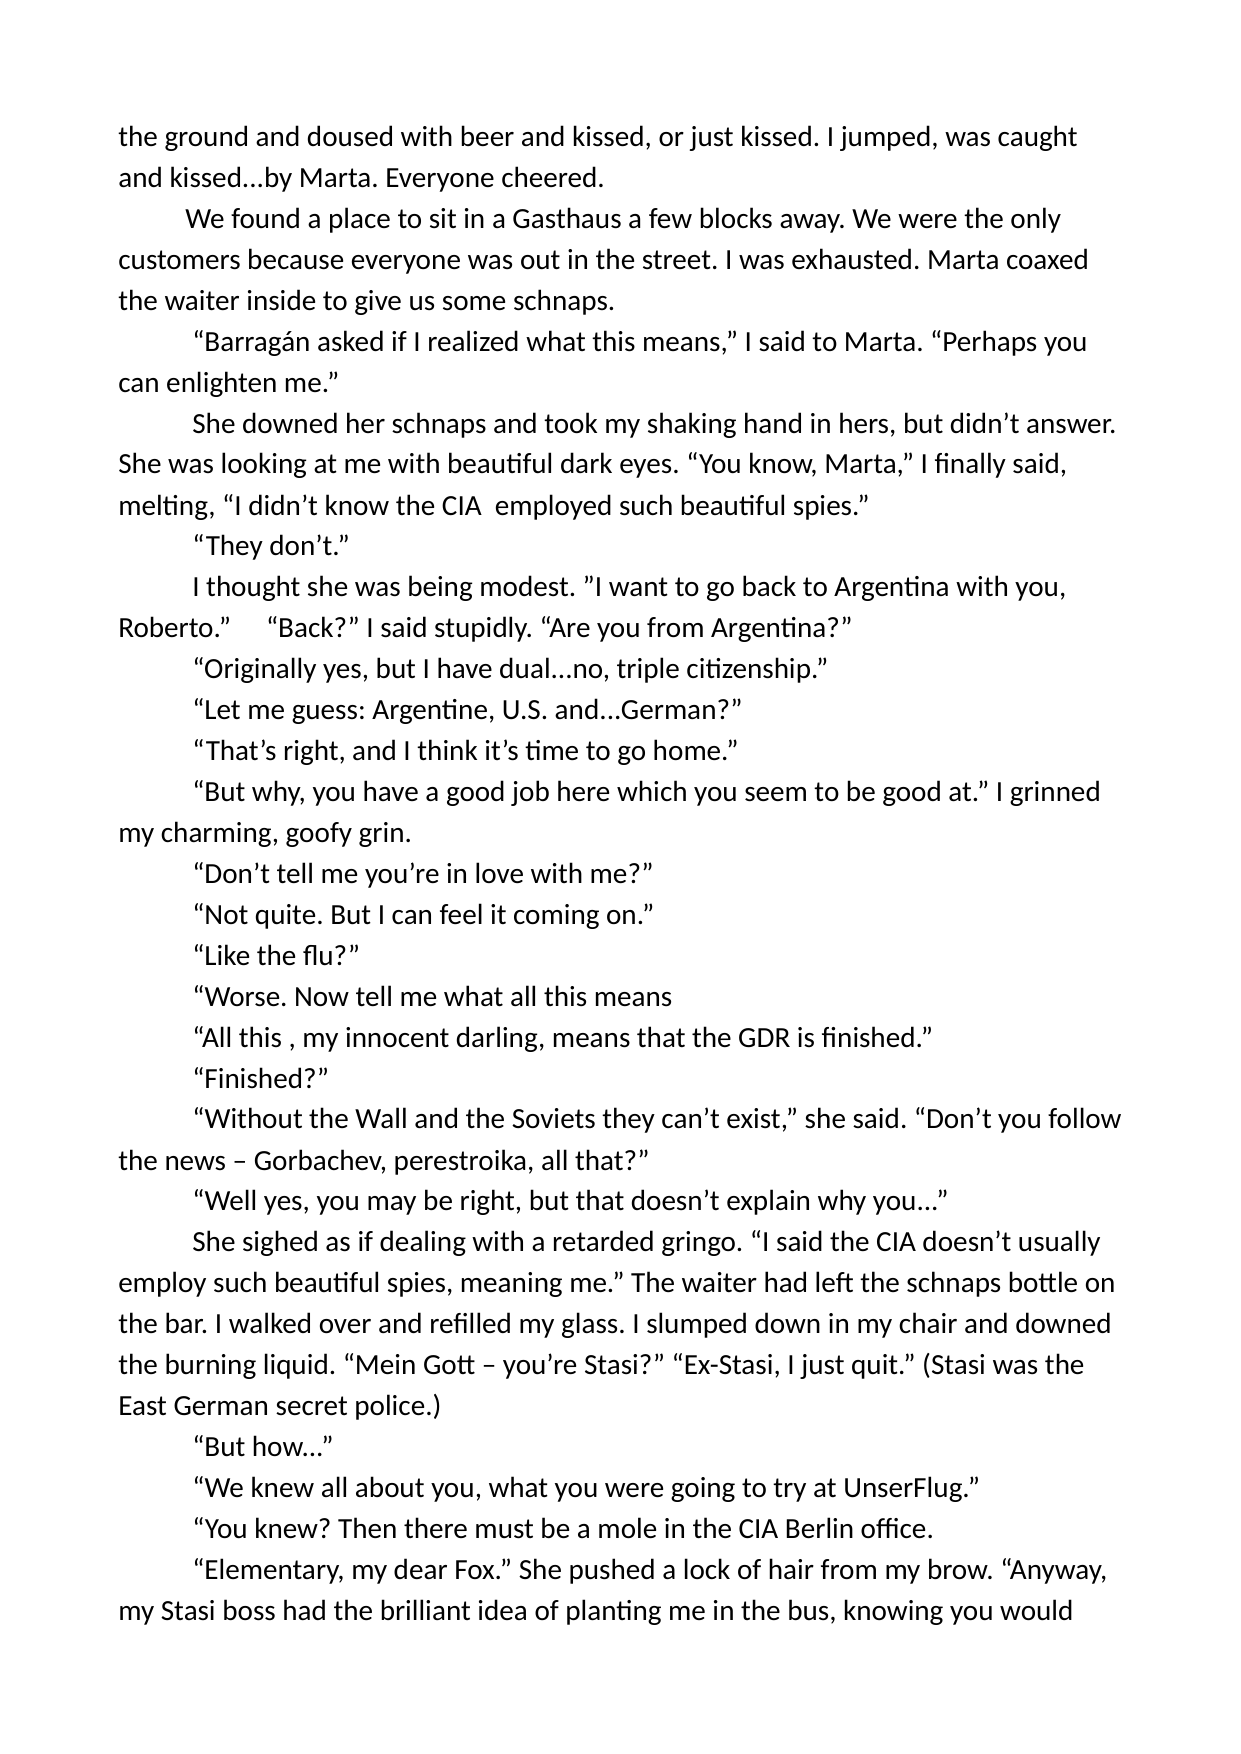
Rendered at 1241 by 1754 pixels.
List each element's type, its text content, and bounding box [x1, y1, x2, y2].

text “Without the Wall and the Soviets they can’t exist,” she said. “Don’t you follow the news – Gorbachev, perestroika, all that?” [118, 1101, 1122, 1177]
text “We knew all about you, what you were going to try at UnserFlug.” [118, 1469, 1122, 1505]
text I thought she was being modest. ”I want to go back to Argentina with you, Roberto.” “Back?” I said stupidly. “Are you from Argentina?” [118, 568, 1122, 645]
text She downed her schnaps and took my shaking hand in hers, but didn’t answer. She was looking at me with beautiful dark eyes. “You know, Marta,” I finally said, melting, “I didn’t know the CIA employed such beautiful spies.” [118, 405, 1122, 522]
text “But why, you have a good job here which you seem to be good at.” I grinned my charming, goofy grin. [118, 773, 1122, 850]
text “Worse. Now tell me what all this means [118, 978, 1122, 1013]
text She sighed as if dealing with a retarded gringo. “I said the CIA doesn’t usually employ such beautiful spies, meaning me.” The waiter had left the schnaps bottle on the bar. I walked over and refilled my glass. I slumped down in my chair and downed the burning liquid. “Mein Gott – you’re Stasi?” “Ex-Stasi, I just quit.” (Stasi was the East German secret police.) [118, 1223, 1122, 1423]
text the ground and doused with beer and kissed, or just kissed. I jumped, was caught and kissed...by Marta. Everyone cheered. [118, 118, 1122, 195]
text “Elementary, my dear Fox.” She pushed a lock of hair from my brow. “Anyway, my Stasi boss had the brilliant idea of planting me in the bus, knowing you would [118, 1551, 1122, 1627]
text “You knew? Then there must be a mole in the CIA Berlin office. [118, 1510, 1122, 1546]
text “Let me guess: Argentine, U.S. and...German?” [118, 691, 1122, 727]
text “Finished?” [118, 1060, 1122, 1095]
text “Barragán asked if I realized what this means,” I said to Marta. “Perhaps you can enlighten me.” [118, 323, 1122, 399]
text “Well yes, you may be right, but that doesn’t explain why you...” [118, 1182, 1122, 1218]
text “All this , my innocent darling, means that the GDR is finished.” [118, 1019, 1122, 1054]
text “That’s right, and I think it’s time to go home.” [118, 732, 1122, 768]
text “They don’t.” [118, 527, 1122, 563]
text “Not quite. But I can feel it coming on.” [118, 896, 1122, 932]
text “But how...” [118, 1428, 1122, 1464]
text “Like the flu?” [118, 937, 1122, 972]
text We found a place to sit in a Gasthaus a few blocks away. We were the only customers because everyone was out in the street. I was exhausted. Marta coaxed the waiter inside to give us some schnaps. [118, 200, 1122, 317]
text “Originally yes, but I have dual...no, triple citizenship.” [118, 650, 1122, 686]
text “Don’t tell me you’re in love with me?” [118, 855, 1122, 891]
